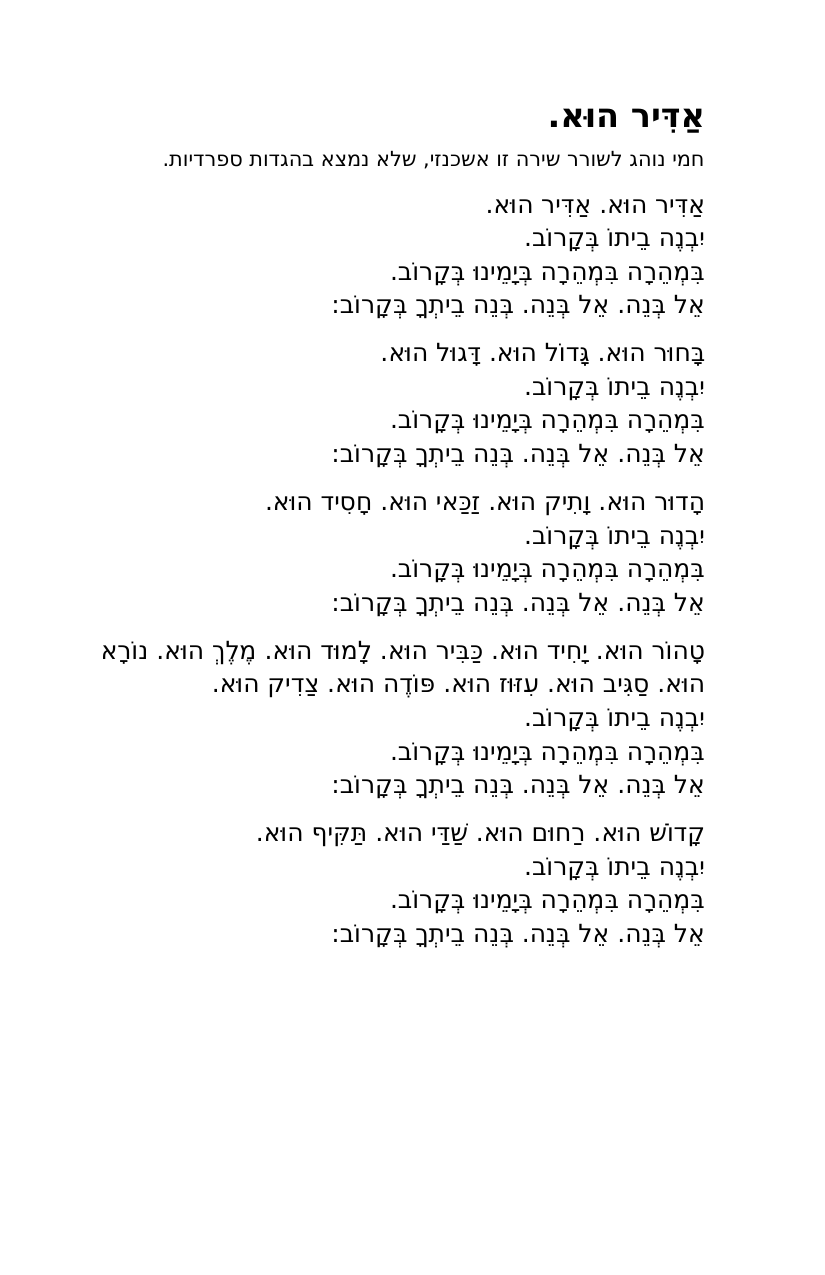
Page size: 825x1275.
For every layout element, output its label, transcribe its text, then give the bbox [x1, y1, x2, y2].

text אַדִּיר הוּא. אַדִּיר הוּא. יִבְנֶה בֵיתוֹ בְּקָרוֹב. בִּמְהֵרָה בִּמְהֵרָה בְּיָמֵינוּ בְּקָרוֹב. אֵל בְּנֵה. אֵל בְּנֵה. בְּנֵה בֵיתְךָ בְּקָרוֹב: [75, 190, 705, 319]
text בָּחוּר הוּא. גָּדוֹל הוּא. דָּגוּל הוּא. יִבְנֶה בֵיתוֹ בְּקָרוֹב. בִּמְהֵרָה בִּמְהֵרָה בְּיָמֵינוּ בְּקָרוֹב. אֵל בְּנֵה. אֵל בְּנֵה. בְּנֵה בֵיתְךָ בְּקָרוֹב: [75, 338, 705, 468]
text קָדוֹשׁ הוּא. רַחוּם הוּא. שַׁדַּי הוּא. תַּקִּיף הוּא. יִבְנֶה בֵיתוֹ בְּקָרוֹב. בִּמְהֵרָה בִּמְהֵרָה בְּיָמֵינוּ בְּקָרוֹב. אֵל בְּנֵה. אֵל בְּנֵה. בְּנֵה בֵיתְךָ בְּקָרוֹב: [75, 818, 705, 948]
text טָהוֹר הוּא. יָחִיד הוּא. כַּבִּיר הוּא. לָמוּד הוּא. מֶלֶךְ הוּא. נוֹרָא הוּא. סַגִּיב הוּא. עִזּוּז הוּא. פּוֹדֶה הוּא. צַדִיק הוּא. יִבְנֶה בֵיתוֹ בְּקָרוֹב. בִּמְהֵרָה בִּמְהֵרָה בְּיָמֵינוּ בְּקָרוֹב. אֵל בְּנֵה. אֵל בְּנֵה. בְּנֵה בֵיתְךָ בְּקָרוֹב: [75, 636, 705, 799]
subtitle אַדִּיר הוּא. [75, 96, 705, 135]
text הָדוּר הוּא. וָתִיק הוּא. זַכַּאי הוּא. חָסִיד הוּא. יִבְנֶה בֵיתוֹ בְּקָרוֹב. בִּמְהֵרָה בִּמְהֵרָה בְּיָמֵינוּ בְּקָרוֹב. אֵל בְּנֵה. אֵל בְּנֵה. בְּנֵה בֵיתְךָ בְּקָרוֹב: [75, 487, 705, 617]
text חמי נוהג לשורר שירה זו אשכנזי, שלא נמצא בהגדות ספרדיות. [75, 147, 705, 172]
